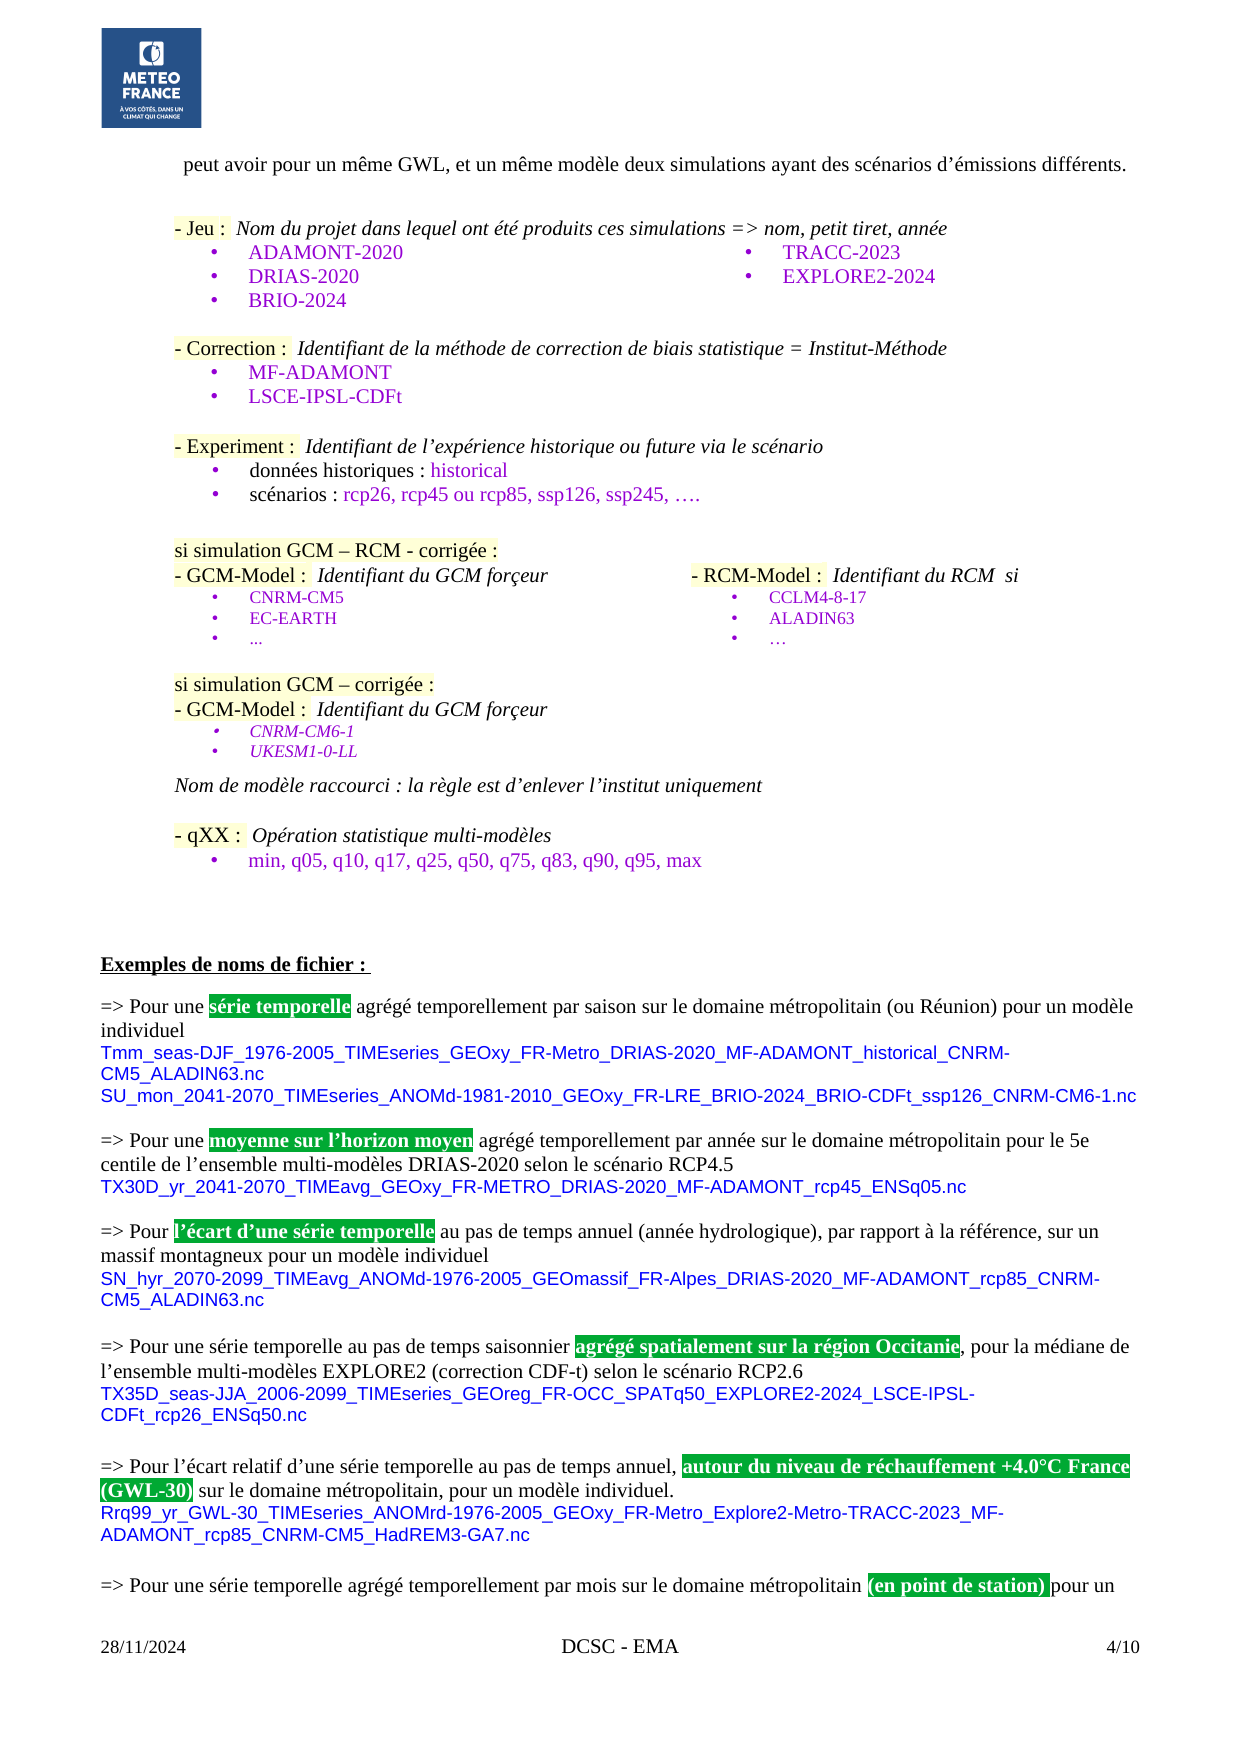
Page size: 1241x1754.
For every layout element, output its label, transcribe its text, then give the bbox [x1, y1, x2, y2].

list données historiques : historical [212, 458, 1140, 482]
list ALADIN63 [731, 607, 1140, 628]
text - GCM-Model : Identifiant du GCM forçeur - RCM-Model : Identifiant du RCM si [174, 562, 1140, 587]
text peut avoir pour un même GWL, et un même modèle deux simulations ayant des scénarios d’émissions différents. [183, 152, 1140, 176]
text - GCM-Model : Identifiant du GCM forçeur [174, 696, 1140, 721]
list CNRM-CM5 [212, 587, 620, 607]
list CNRM-CM6-1 [212, 721, 1140, 741]
text Tmm_seas-DJF_1976-2005_TIMEseries_GEOxy_FR-Metro_DRIAS-2020_MF-ADAMONT_historical_CNRM-CM5_ALADIN63.nc [100, 1042, 1140, 1085]
text SN_hyr_2070-2099_TIMEavg_ANOMd-1976-2005_GEOmassif_FR-Alpes_DRIAS-2020_MF-ADAMONT_rcp85_CNRM-CM5_ALADIN63.nc [100, 1267, 1140, 1310]
list DRIAS-2020 [211, 264, 605, 288]
list scénarios : rcp26, rcp45 ou rcp85, ssp126, ssp245, …. [212, 482, 1140, 506]
text Nom de modèle raccourci : la règle est d’enlever l’institut uniquement [174, 773, 1140, 797]
list TRACC-2023 [745, 240, 1140, 264]
text => Pour une série temporelle au pas de temps saisonnier agrégé spatialement sur la région Occitanie, pour la médiane de l’ensemble multi-modèles EXPLORE2 (correction CDF-t) selon le scénario RCP2.6 [100, 1334, 1140, 1383]
list min, q05, q10, q17, q25, q50, q75, q83, q90, q95, max [211, 848, 1140, 872]
text TX35D_seas-JJA_2006-2099_TIMEseries_GEOreg_FR-OCC_SPATq50_EXPLORE2-2024_LSCE-IPSL-CDFt_rcp26_ENSq50.nc [100, 1383, 1140, 1426]
list UKESM1-0-LL [212, 741, 1140, 761]
text => Pour une série temporelle agrégé temporellement par saison sur le domaine métropolitain (ou Réunion) pour un modèle individuel [100, 993, 1140, 1042]
text => Pour l’écart relatif d’une série temporelle au pas de temps annuel, autour du niveau de réchauffement +4.0°C France (GWL-30) sur le domaine métropolitain, pour un modèle individuel. [100, 1454, 1140, 1502]
list LSCE-IPSL-CDFt [211, 384, 1140, 408]
text SU_mon_2041-2070_TIMEseries_ANOMd-1981-2010_GEOxy_FR-LRE_BRIO-2024_BRIO-CDFt_ssp126_CNRM-CM6-1.nc [100, 1085, 1140, 1106]
text - Correction : Identifiant de la méthode de correction de biais statistique = Institut-Méthode [174, 336, 1140, 360]
text si simulation GCM – corrigée : [174, 672, 1140, 696]
text => Pour une série temporelle agrégé temporellement par mois sur le domaine métropolitain (en point de station) pour un [100, 1573, 1140, 1597]
text - Experiment : Identifiant de l’expérience historique ou future via le scénario [174, 433, 1140, 458]
list ... [212, 628, 620, 648]
list EC-EARTH [212, 607, 620, 628]
list CCLM4-8-17 [731, 587, 1140, 607]
text Exemples de noms de fichier : [100, 952, 1140, 976]
text - qXX : Opération statistique multi-modèles [174, 822, 1140, 848]
list MF-ADAMONT [211, 360, 1140, 384]
list … [731, 628, 1140, 648]
text si simulation GCM – RCM - corrigée : [174, 538, 1140, 562]
picture [101, 28, 202, 128]
list ADAMONT-2020 [211, 240, 605, 264]
text => Pour l’écart d’une série temporelle au pas de temps annuel (année hydrologique), par rapport à la référence, sur un massif montagneux pour un modèle individuel [100, 1219, 1140, 1267]
text - Jeu : Nom du projet dans lequel ont été produits ces simulations => nom, petit tiret, année [174, 216, 1140, 240]
text TX30D_yr_2041-2070_TIMEavg_GEOxy_FR-METRO_DRIAS-2020_MF-ADAMONT_rcp45_ENSq05.nc [100, 1176, 1140, 1198]
list EXPLORE2-2024 [745, 264, 1140, 288]
text => Pour une moyenne sur l’horizon moyen agrégé temporellement par année sur le domaine métropolitain pour le 5e centile de l’ensemble multi-modèles DRIAS-2020 selon le scénario RCP4.5 [100, 1128, 1140, 1176]
text Rrq99_yr_GWL-30_TIMEseries_ANOMrd-1976-2005_GEOxy_FR-Metro_Explore2-Metro-TRACC-2023_MF-ADAMONT_rcp85_CNRM-CM5_HadREM3-GA7.nc [100, 1502, 1140, 1545]
list BRIO-2024 [211, 288, 605, 312]
